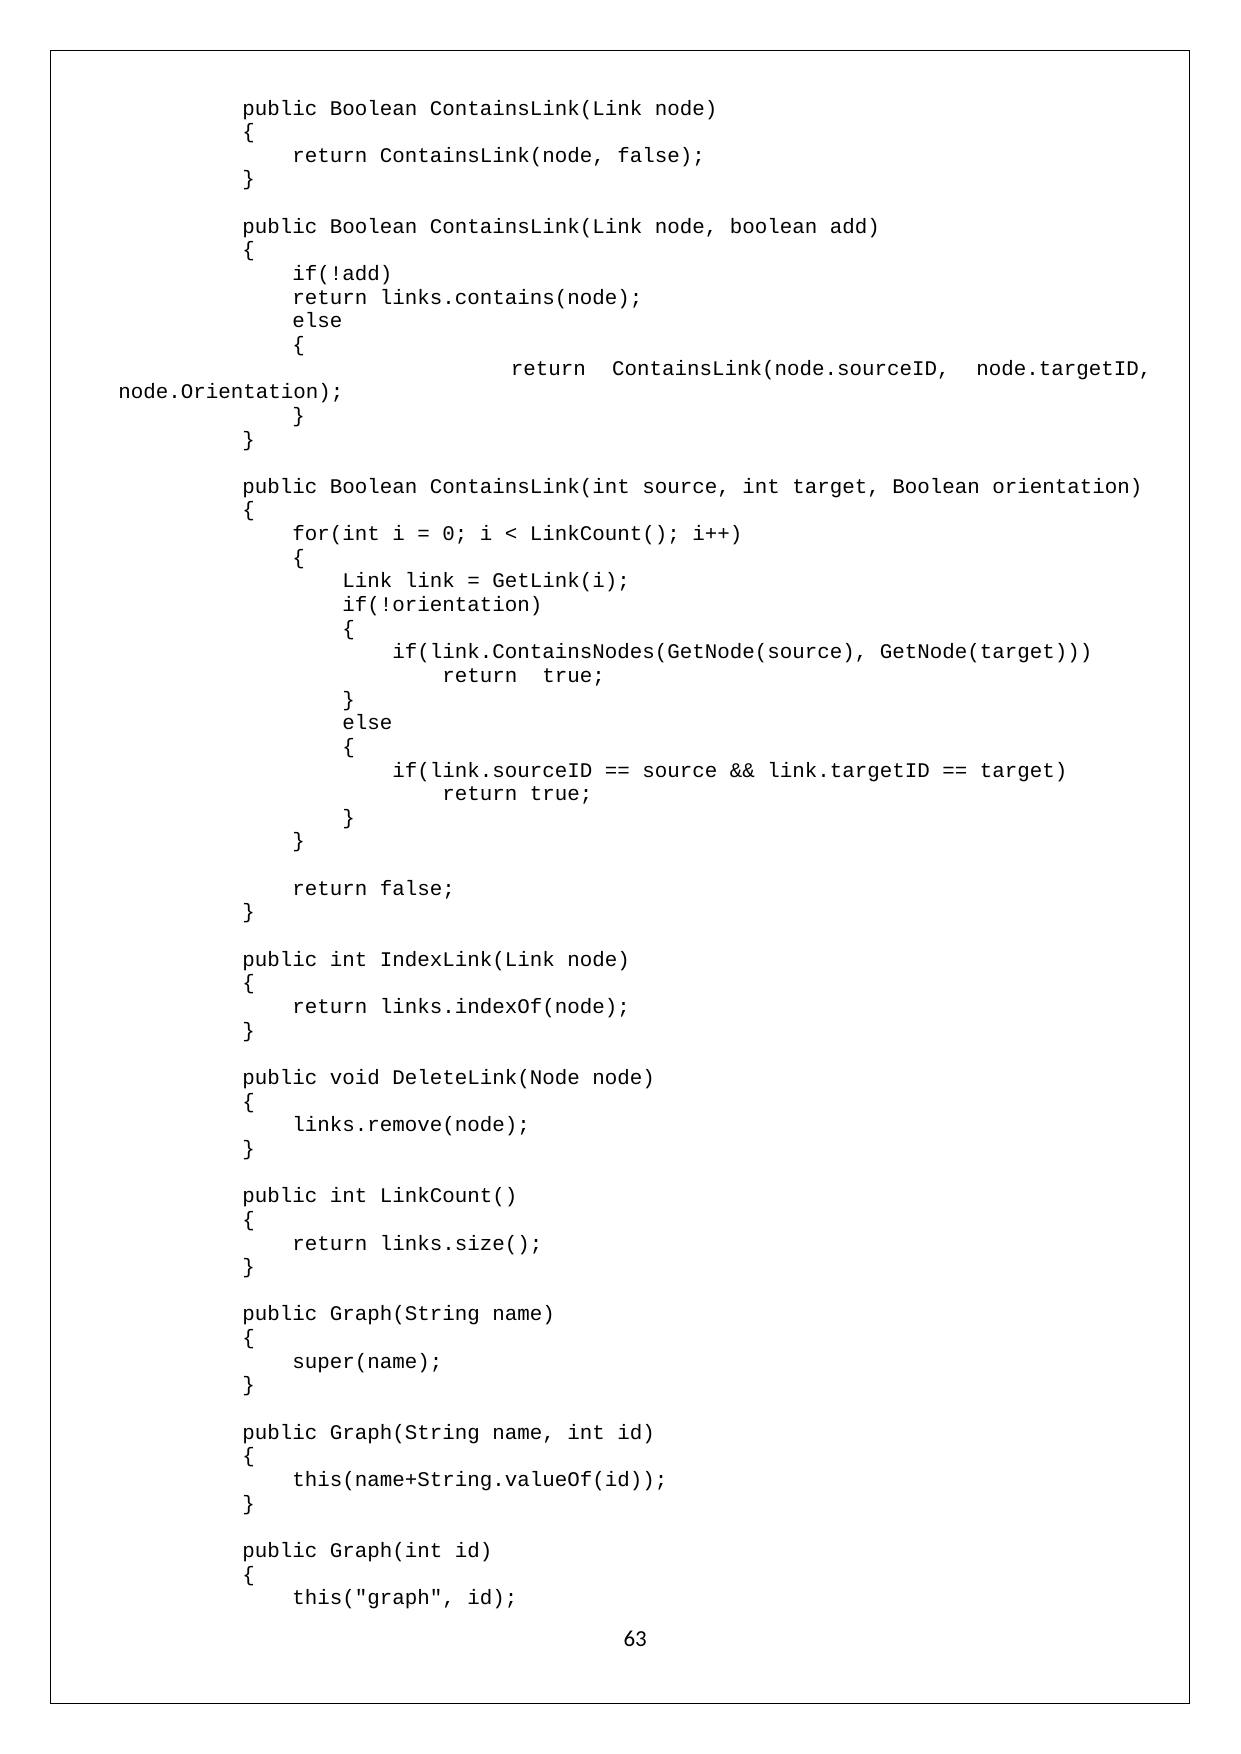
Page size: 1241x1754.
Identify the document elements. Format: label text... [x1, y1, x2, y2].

text return ContainsLink(node, false); [118, 145, 1152, 168]
text Link link = GetLink(i); [118, 570, 1152, 594]
text for(int i = 0; i < LinkCount(); i++) [118, 523, 1152, 547]
text { [118, 1091, 1152, 1114]
text { [118, 499, 1152, 523]
text public Graph(String name, int id) [118, 1422, 1152, 1445]
text else [118, 712, 1152, 736]
text { [118, 1209, 1152, 1232]
text this("graph", id); [118, 1587, 1152, 1611]
text { [118, 1327, 1152, 1351]
text public Boolean ContainsLink(int source, int target, Boolean orientation) [118, 476, 1152, 499]
text return false; [118, 878, 1152, 901]
text links.remove(node); [118, 1114, 1152, 1138]
text public Graph(String name) [118, 1303, 1152, 1327]
text if(!orientation) [118, 594, 1152, 618]
text public void DeleteLink(Node node) [118, 1067, 1152, 1091]
text { [118, 121, 1152, 145]
text return true; [118, 665, 1152, 689]
text return links.size(); [118, 1232, 1152, 1256]
text return ContainsLink(node.sourceID, node.targetID, node.Orientation); [118, 358, 1152, 405]
text } [118, 1256, 1152, 1280]
text { [118, 972, 1152, 996]
text { [118, 736, 1152, 759]
text this(name+String.valueOf(id)); [118, 1469, 1152, 1493]
text } [118, 901, 1152, 925]
text if(!add) [118, 263, 1152, 287]
text { [118, 1563, 1152, 1587]
text if(link.ContainsNodes(GetNode(source), GetNode(target))) [118, 641, 1152, 665]
text return links.contains(node); [118, 287, 1152, 310]
text { [118, 547, 1152, 570]
text } [118, 405, 1152, 428]
text public int LinkCount() [118, 1185, 1152, 1209]
text } [118, 1374, 1152, 1398]
text { [118, 618, 1152, 641]
text } [118, 168, 1152, 192]
text return true; [118, 783, 1152, 807]
text } [118, 689, 1152, 712]
text public Boolean ContainsLink(Link node, boolean add) [118, 216, 1152, 239]
text } [118, 428, 1152, 452]
text } [118, 831, 1152, 854]
text return links.indexOf(node); [118, 996, 1152, 1020]
text } [118, 807, 1152, 831]
text } [118, 1020, 1152, 1043]
text { [118, 334, 1152, 358]
text { [118, 239, 1152, 263]
text } [118, 1138, 1152, 1162]
text public int IndexLink(Link node) [118, 949, 1152, 972]
text } [118, 1493, 1152, 1516]
text { [118, 1445, 1152, 1469]
text super(name); [118, 1351, 1152, 1374]
text else [118, 310, 1152, 334]
text if(link.sourceID == source && link.targetID == target) [118, 759, 1152, 783]
text public Graph(int id) [118, 1540, 1152, 1563]
text public Boolean ContainsLink(Link node) [118, 97, 1152, 121]
